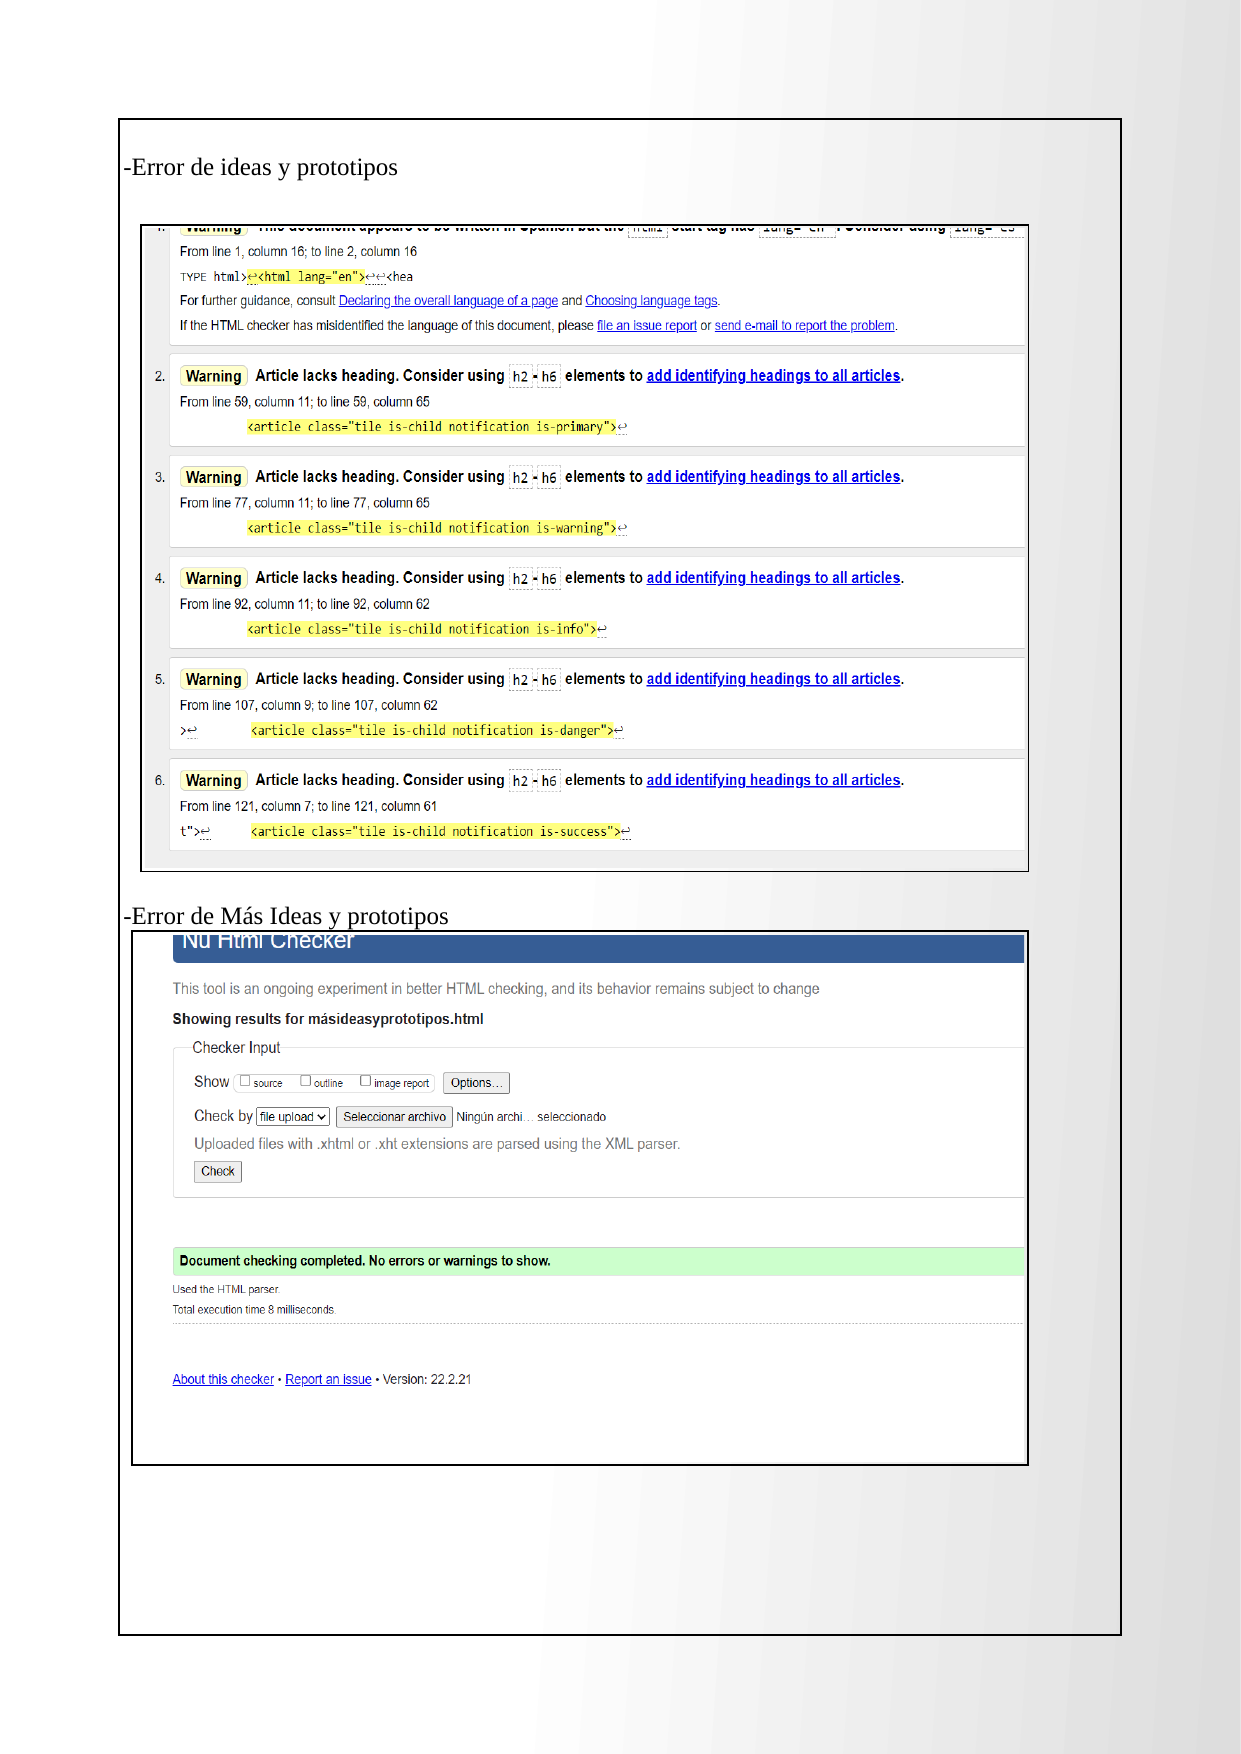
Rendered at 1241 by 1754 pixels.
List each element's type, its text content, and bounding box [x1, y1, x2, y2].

text -Error de ideas y prototipos [123, 152, 1117, 181]
text -Error de Más Ideas y prototipos [123, 901, 1117, 930]
picture [144, 228, 1025, 868]
picture [136, 935, 1025, 1462]
